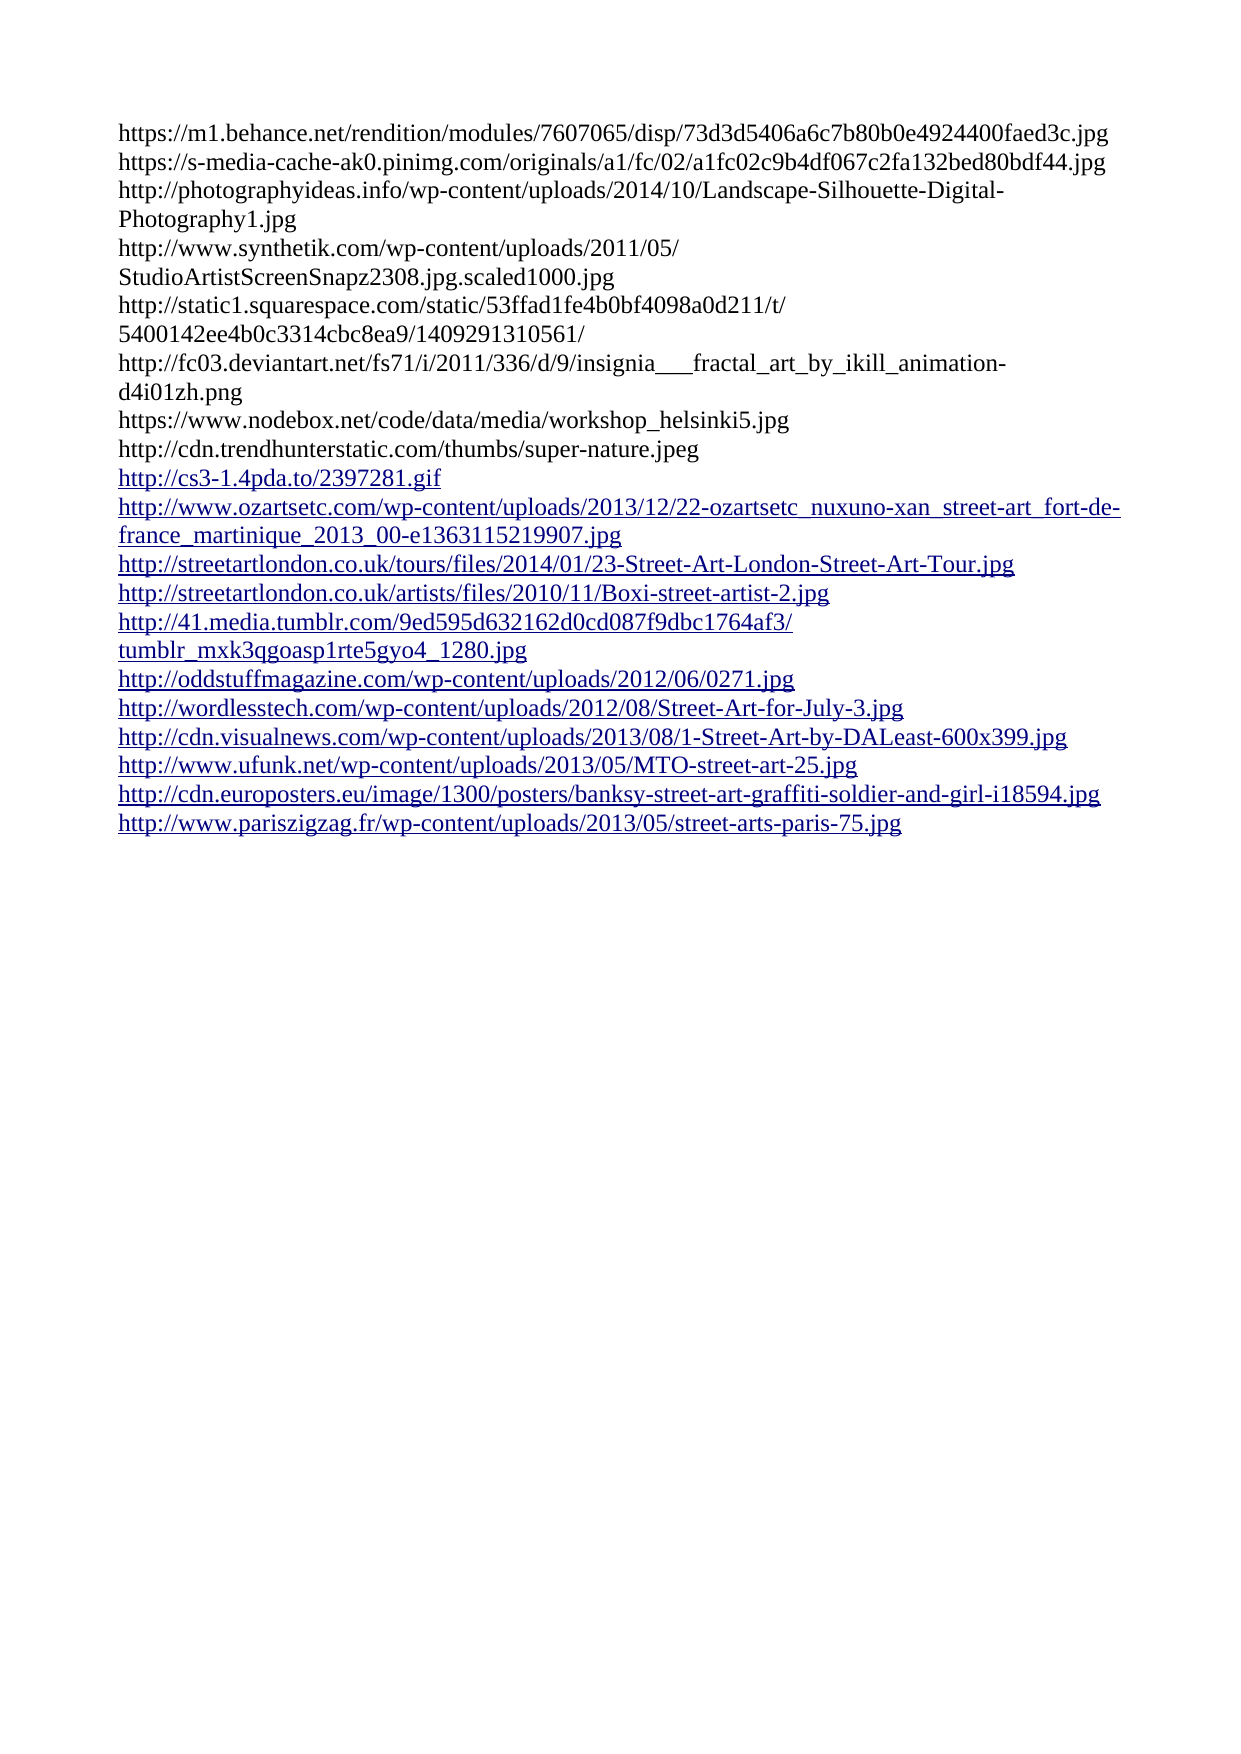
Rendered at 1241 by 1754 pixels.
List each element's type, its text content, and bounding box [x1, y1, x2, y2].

text http://cdn.visualnews.com/wp-content/uploads/2013/08/1-Street-Art-by-DALeast-600x399.jpg [118, 722, 1122, 751]
text http://streetartlondon.co.uk/artists/files/2010/11/Boxi-street-artist-2.jpg [118, 578, 1122, 607]
text http://photographyideas.info/wp-content/uploads/2014/10/Landscape-Silhouette-Digital-Photography1.jpg [118, 176, 1122, 233]
text http://cdn.trendhunterstatic.com/thumbs/super-nature.jpeg [118, 434, 1122, 463]
text http://41.media.tumblr.com/9ed595d632162d0cd087f9dbc1764af3/tumblr_mxk3qgoasp1rte5gyo4_1280.jpg [118, 607, 1122, 664]
text http://cs3-1.4pda.to/2397281.gif [118, 463, 1122, 492]
text http://static1.squarespace.com/static/53ffad1fe4b0bf4098a0d211/t/5400142ee4b0c3314cbc8ea9/1409291310561/ [118, 291, 1122, 348]
text http://www.synthetik.com/wp-content/uploads/2011/05/StudioArtistScreenSnapz2308.jpg.scaled1000.jpg [118, 233, 1122, 291]
text http://www.pariszigzag.fr/wp-content/uploads/2013/05/street-arts-paris-75.jpg [118, 808, 1122, 837]
text http://streetartlondon.co.uk/tours/files/2014/01/23-Street-Art-London-Street-Art-Tour.jpg [118, 549, 1122, 578]
text http://fc03.deviantart.net/fs71/i/2011/336/d/9/insignia___fractal_art_by_ikill_animation-d4i01zh.png [118, 348, 1122, 406]
text http://wordlesstech.com/wp-content/uploads/2012/08/Street-Art-for-July-3.jpg [118, 693, 1122, 722]
text https://s-media-cache-ak0.pinimg.com/originals/a1/fc/02/a1fc02c9b4df067c2fa132bed80bdf44.jpg [118, 147, 1122, 176]
text http://www.ozartsetc.com/wp-content/uploads/2013/12/22-ozartsetc_nuxuno-xan_street-art_fort-de-france_martinique_2013_00-e1363115219907.jpg [118, 492, 1122, 549]
text http://oddstuffmagazine.com/wp-content/uploads/2012/06/0271.jpg [118, 664, 1122, 693]
text http://cdn.europosters.eu/image/1300/posters/banksy-street-art-graffiti-soldier-and-girl-i18594.jpg [118, 779, 1122, 808]
text https://m1.behance.net/rendition/modules/7607065/disp/73d3d5406a6c7b80b0e4924400faed3c.jpg [118, 118, 1122, 147]
text https://www.nodebox.net/code/data/media/workshop_helsinki5.jpg [118, 406, 1122, 434]
text http://www.ufunk.net/wp-content/uploads/2013/05/MTO-street-art-25.jpg [118, 751, 1122, 779]
